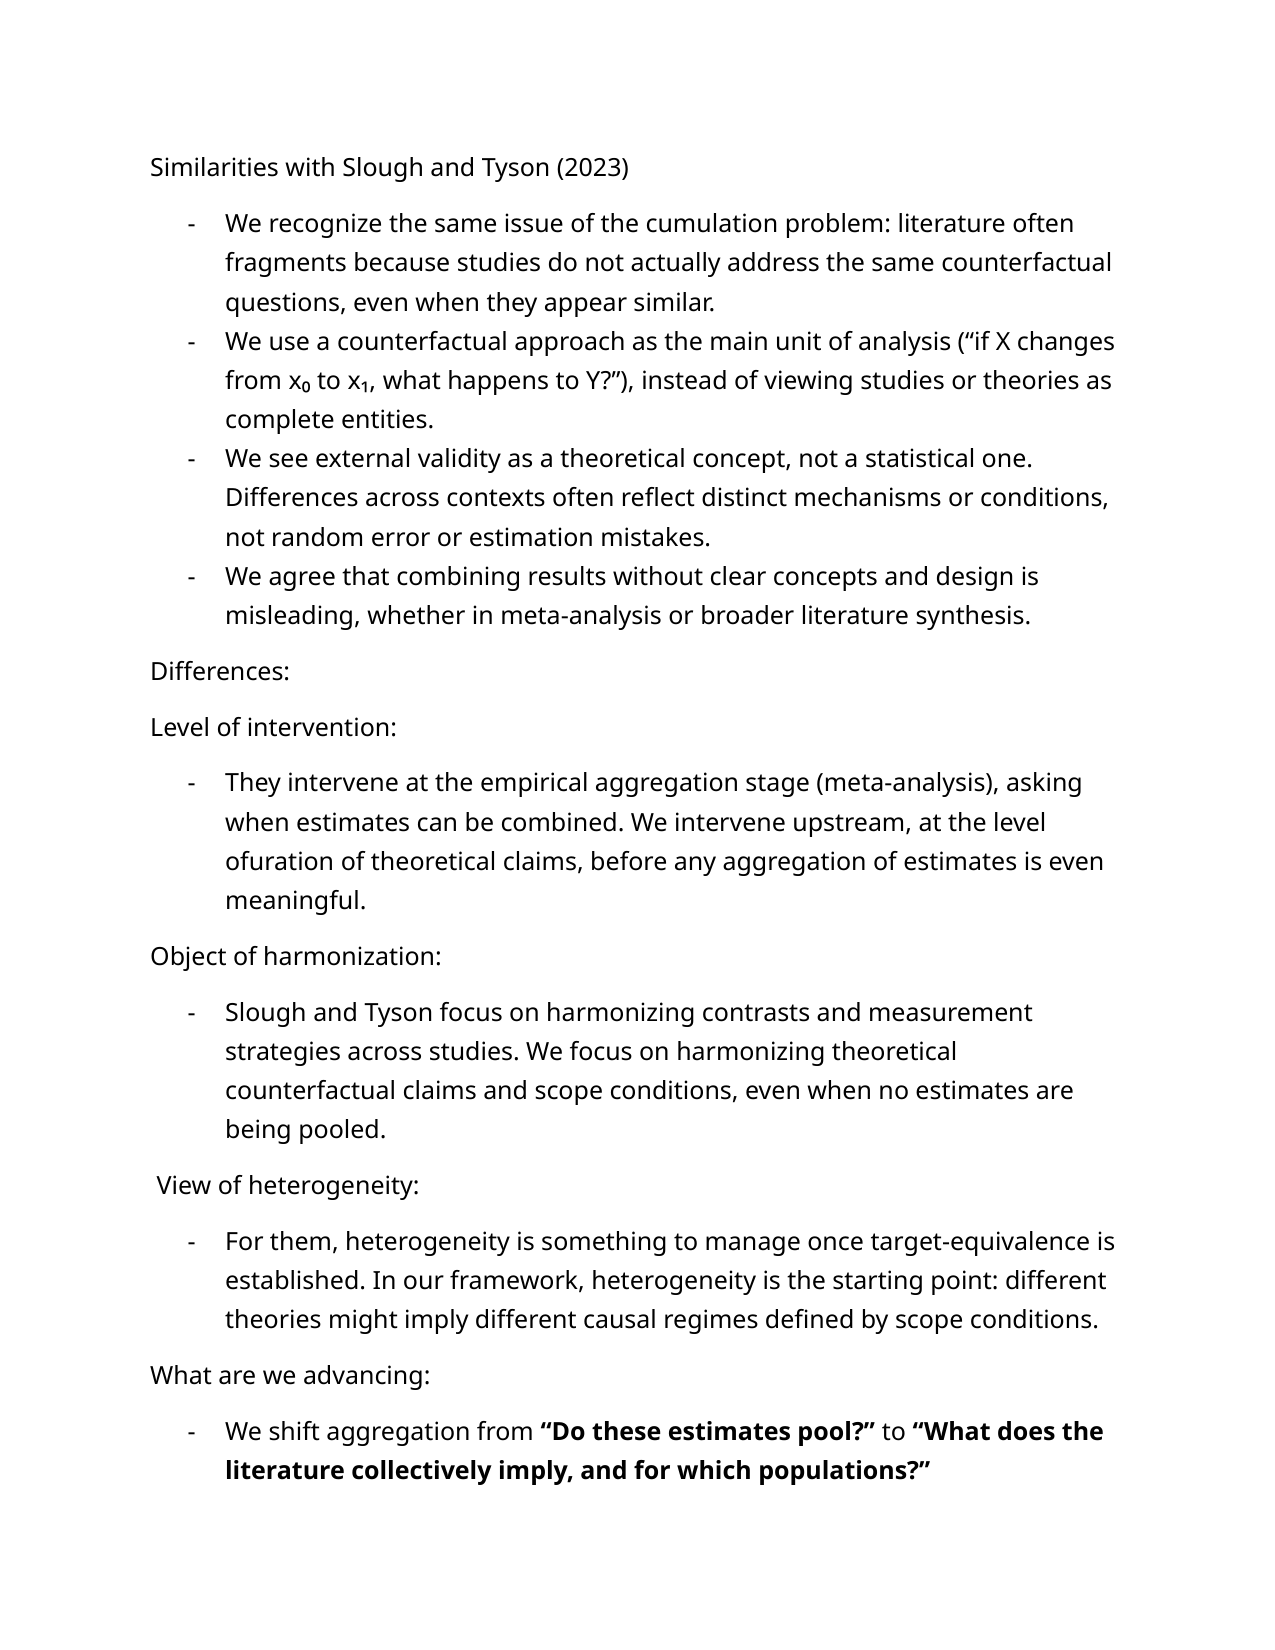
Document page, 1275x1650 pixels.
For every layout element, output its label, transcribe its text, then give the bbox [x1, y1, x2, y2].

text Similarities with Slough and Tyson (2023) [150, 150, 1125, 184]
list We agree that combining results without clear concepts and design is misleading, whether in meta-analysis or broader literature synthesis. [187, 558, 1125, 632]
text Object of harmonization: [150, 938, 1125, 972]
list We use a counterfactual approach as the main unit of analysis (“if X changes from x₀ to x₁, what happens to Y?”), instead of viewing studies or theories as complete entities. [187, 323, 1125, 436]
list We recognize the same issue of the cumulation problem: literature often fragments because studies do not actually address the same counterfactual questions, even when they appear similar. [187, 206, 1125, 318]
text Differences: [150, 653, 1125, 687]
text What are we advancing: [150, 1357, 1125, 1392]
text View of heterogeneity: [150, 1167, 1125, 1202]
list For them, heterogeneity is something to manage once target-equivalence is established. In our framework, heterogeneity is the starting point: different theories might imply different causal regimes defined by scope conditions. [187, 1223, 1125, 1336]
text Level of intervention: [150, 709, 1125, 743]
list We shift aggregation from “Do these estimates pool?” to “What does the literature collectively imply, and for which populations?” [187, 1413, 1125, 1487]
list We see external validity as a theoretical concept, not a statistical one. Differences across contexts often reflect distinct mechanisms or conditions, not random error or estimation mistakes. [187, 441, 1125, 553]
list Slough and Tyson focus on harmonizing contrasts and measurement strategies across studies. We focus on harmonizing theoretical counterfactual claims and scope conditions, even when no estimates are being pooled. [187, 994, 1125, 1146]
list They intervene at the empirical aggregation stage (meta-analysis), asking when estimates can be combined. We intervene upstream, at the level ofuration of theoretical claims, before any aggregation of estimates is even meaningful. [187, 765, 1125, 917]
